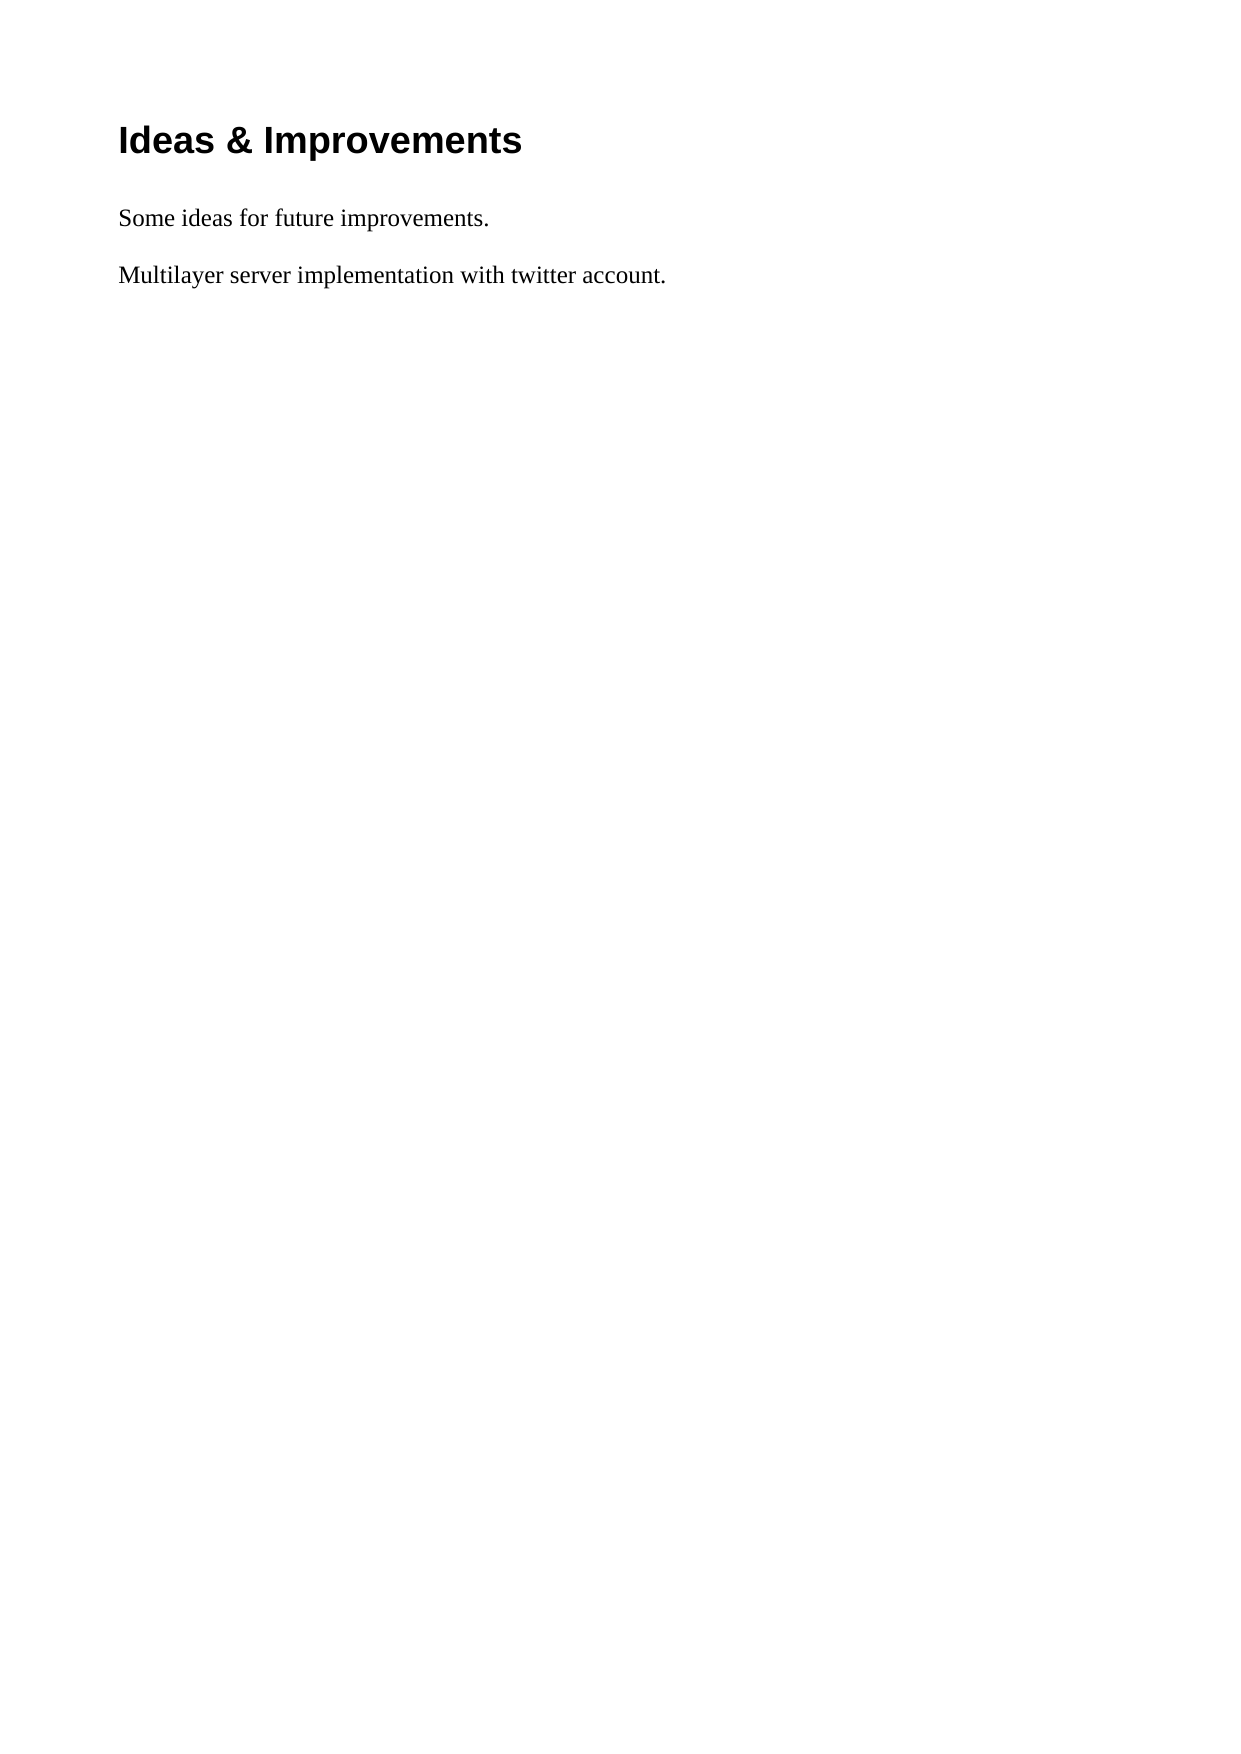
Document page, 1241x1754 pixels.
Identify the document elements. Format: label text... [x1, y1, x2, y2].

text Some ideas for future improvements. [118, 203, 1122, 232]
subtitle Ideas & Improvements [118, 118, 1122, 162]
text Multilayer server implementation with twitter account. [118, 261, 1122, 289]
